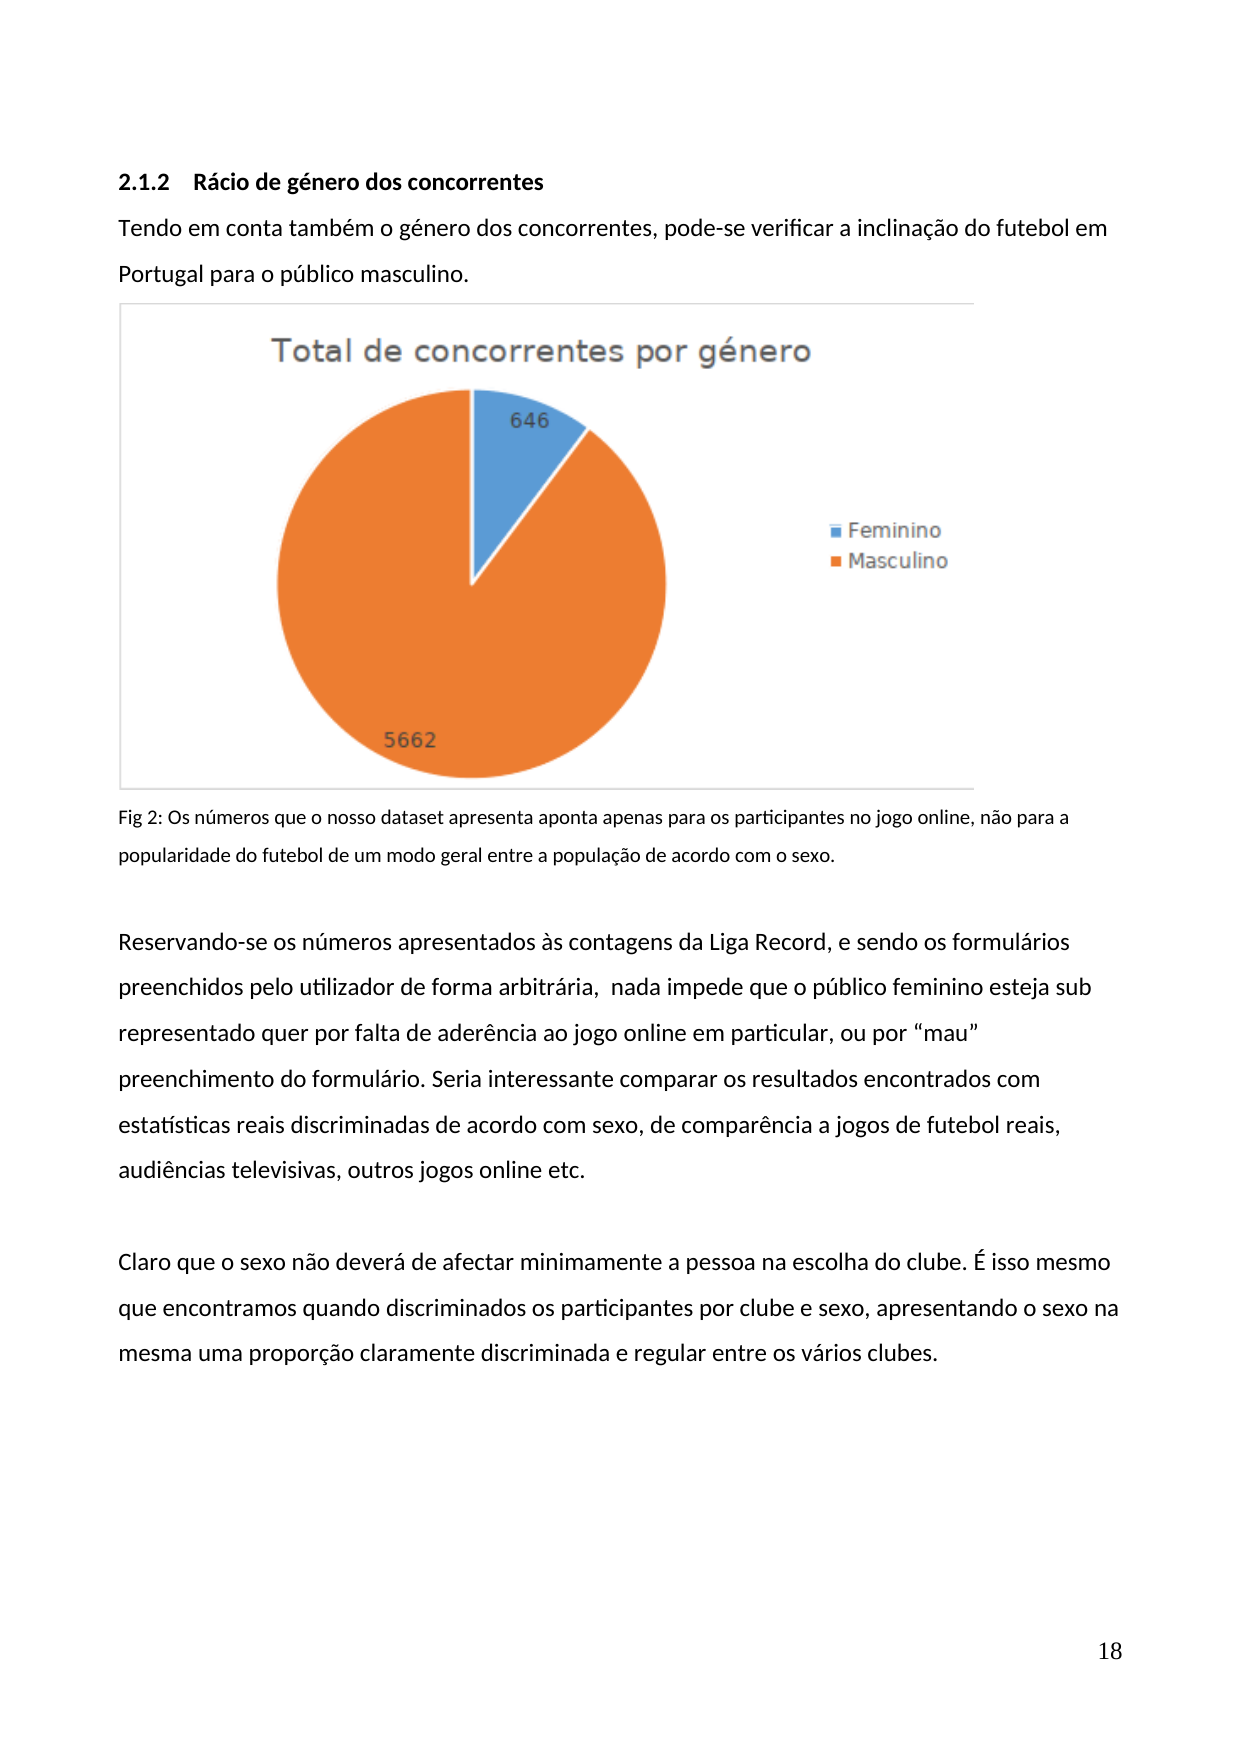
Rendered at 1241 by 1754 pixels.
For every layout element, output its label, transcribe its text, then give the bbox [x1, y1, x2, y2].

text Claro que o sexo não deverá de afectar minimamente a pessoa na escolha do clube. É isso mesmo que encontramos quando discriminados os participantes por clube e sexo, apresentando o sexo na mesma uma proporção claramente discriminada e regular entre os vários clubes. [118, 1246, 1122, 1368]
text 2.1.2 Rácio de género dos concorrentes [118, 166, 1122, 197]
text Reservando-se os números apresentados às contagens da Liga Record, e sendo os formulários preenchidos pelo utilizador de forma arbitrária, nada impede que o público feminino esteja sub representado quer por falta de aderência ao jogo online em particular, ou por “mau” preenchimento do formulário. Seria interessante comparar os resultados encontrados com estatísticas reais discriminadas de acordo com sexo, de comparência a jogos de futebol reais, audiências televisivas, outros jogos online etc. [118, 926, 1122, 1185]
text Fig 2: Os números que o nosso dataset apresenta aponta apenas para os participantes no jogo online, não para a popularidade do futebol de um modo geral entre a população de acordo com o sexo. [118, 804, 1122, 867]
text Tendo em conta também o género dos concorrentes, pode-se verificar a inclinação do futebol em Portugal para o público masculino. [118, 212, 1122, 288]
